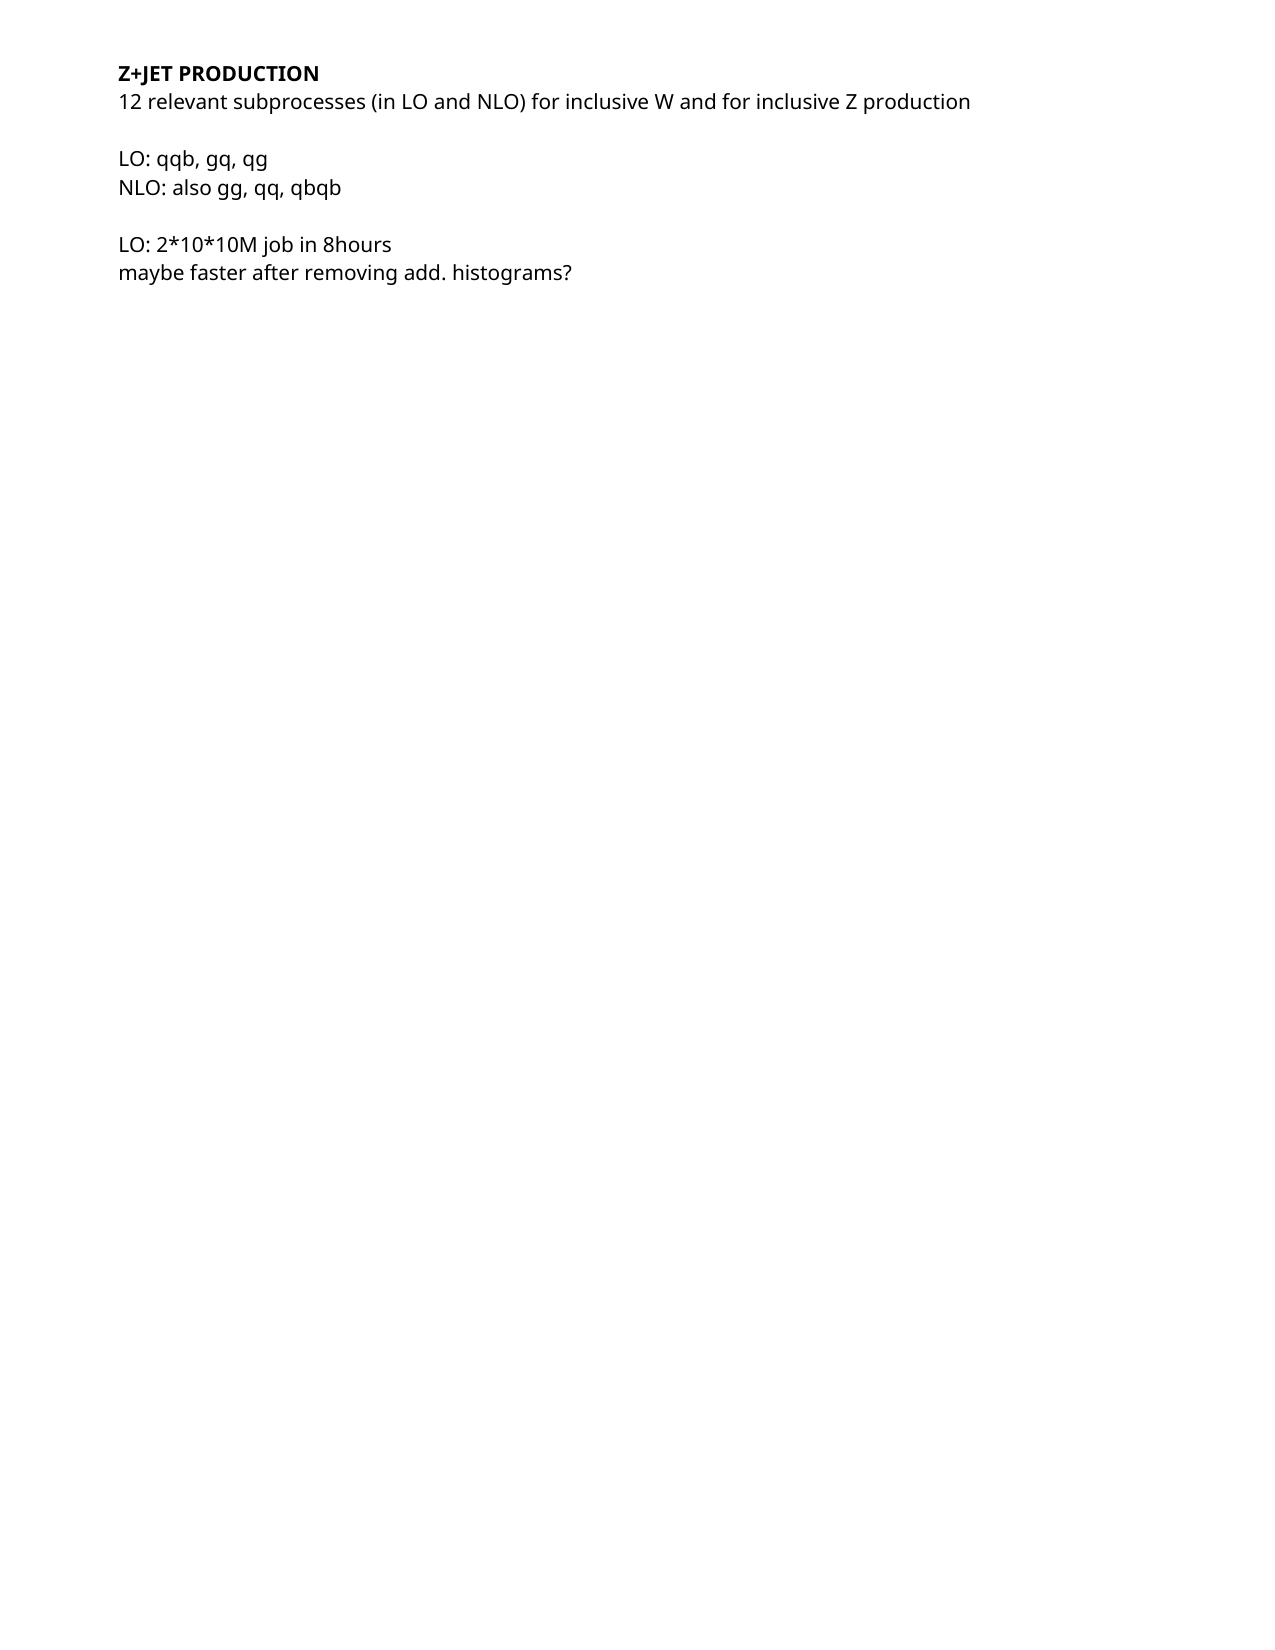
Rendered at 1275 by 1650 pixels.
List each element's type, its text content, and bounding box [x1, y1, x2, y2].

text Z+JET PRODUCTION 12 relevant subprocesses (in LO and NLO) for inclusive W and for inclusive Z production LO: qqb, gq, qg NLO: also gg, qq, qbqb LO: 2*10*10M job in 8hours maybe faster after removing add. histograms? [118, 59, 1216, 429]
